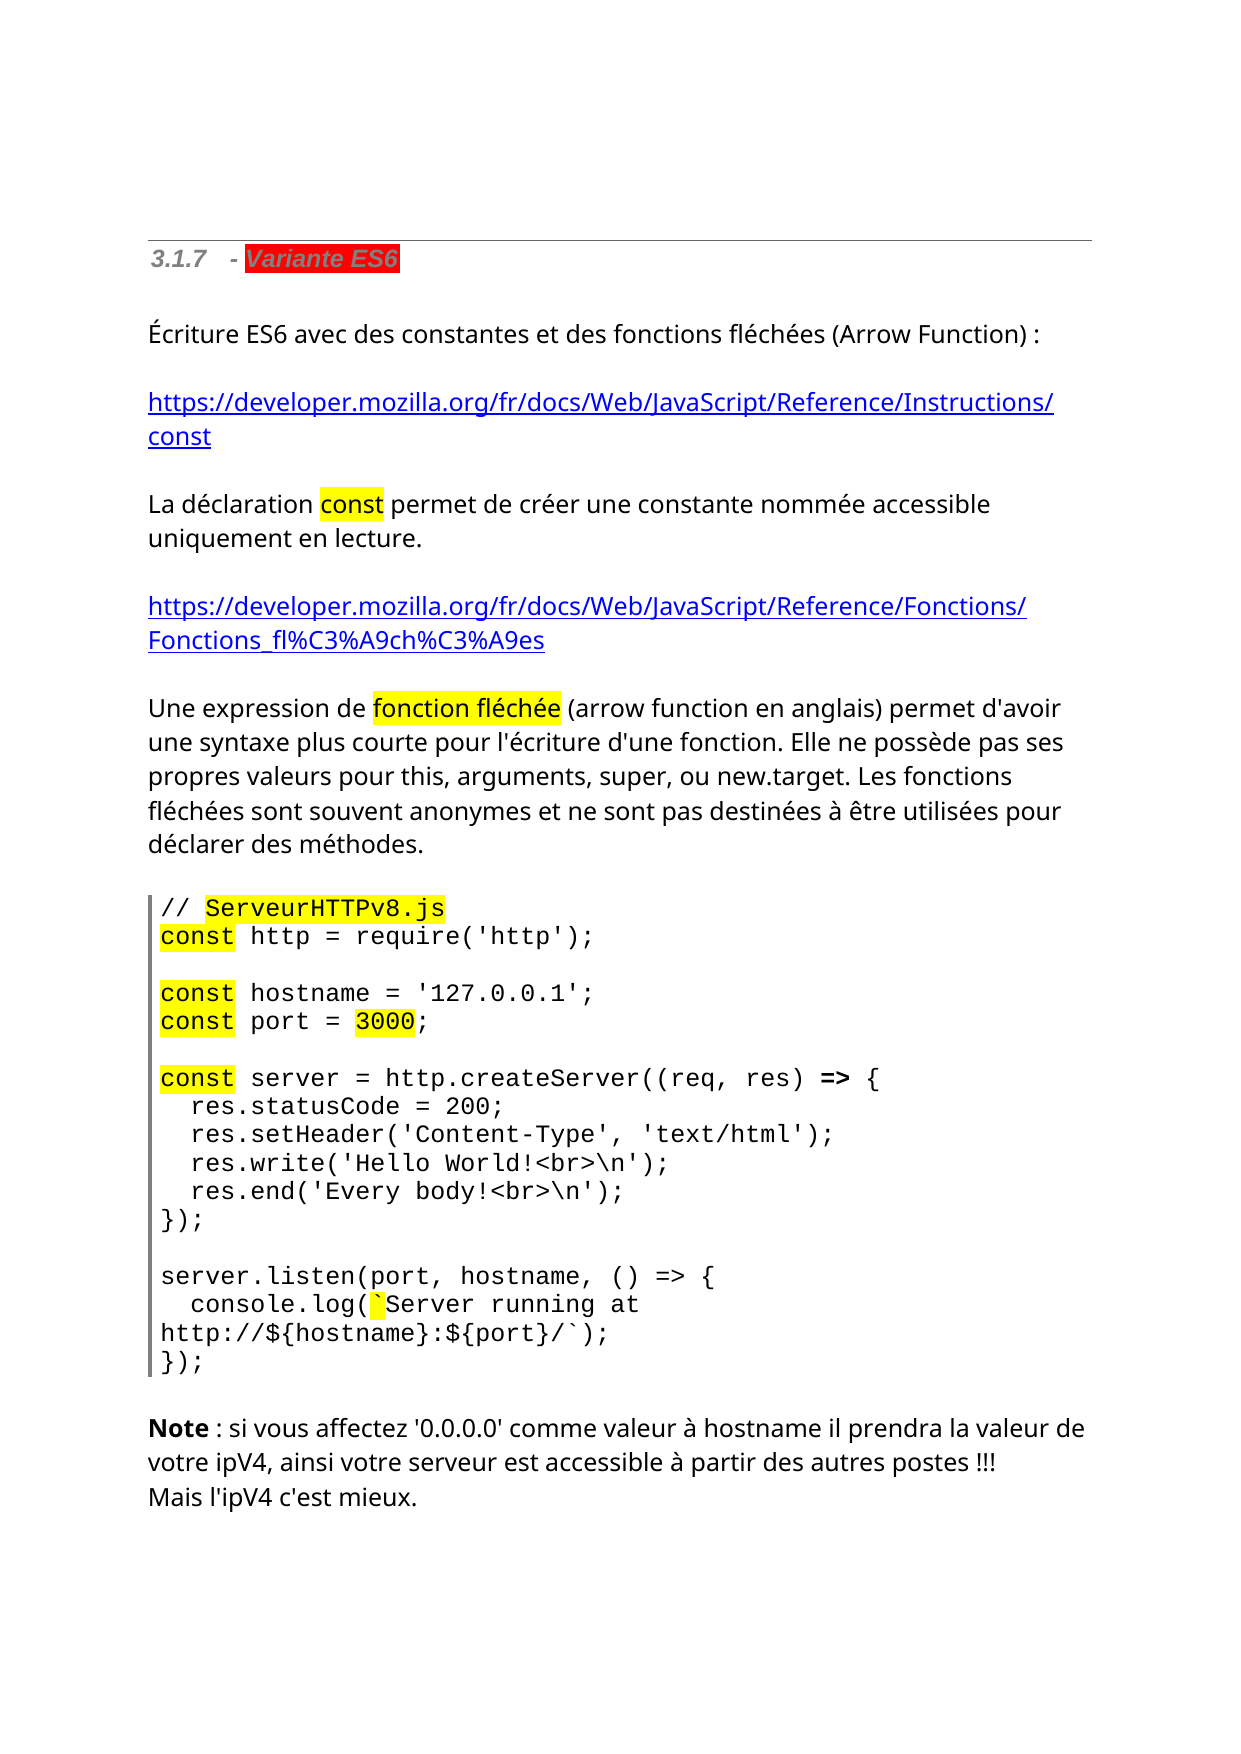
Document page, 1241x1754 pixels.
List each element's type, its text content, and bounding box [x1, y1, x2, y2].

text }); [152, 1207, 1092, 1235]
text const hostname = '127.0.0.1'; [152, 980, 1092, 1009]
text res.end('Every body!<br>\n'); [152, 1179, 1092, 1207]
text Note : si vous affectez '0.0.0.0' comme valeur à hostname il prendra la valeur de votre ipV4, ainsi votre serveur est accessible à partir des autres postes !!! [148, 1411, 1092, 1479]
text La déclaration const permet de créer une constante nommée accessible uniquement en lecture. [148, 487, 1092, 555]
text Une expression de fonction fléchée (arrow function en anglais) permet d'avoir une syntaxe plus courte pour l'écriture d'une fonction. Elle ne possède pas ses propres valeurs pour this, arguments, super, ou new.target. Les fonctions fléchées sont souvent anonymes et ne sont pas destinées à être utilisées pour déclarer des méthodes. [148, 691, 1092, 861]
text console.log(`Server running at http://${hostname}:${port}/`); [152, 1292, 1092, 1349]
text res.setHeader('Content-Type', 'text/html'); [152, 1122, 1092, 1150]
text res.statusCode = 200; [152, 1094, 1092, 1122]
text }); [152, 1349, 1092, 1377]
text res.write('Hello World!<br>\n'); [152, 1150, 1092, 1179]
text Écriture ES6 avec des constantes et des fonctions fléchées (Arrow Function) : [148, 316, 1092, 350]
text https://developer.mozilla.org/fr/docs/Web/JavaScript/Reference/Fonctions/Fonctions_fl%C3%A9ch%C3%A9es [148, 589, 1092, 657]
text // ServeurHTTPv8.js [152, 895, 1092, 924]
text Mais l'ipV4 c'est mieux. [148, 1479, 1092, 1513]
subtitle - Variante ES6 [148, 241, 1092, 276]
text server.listen(port, hostname, () => { [152, 1264, 1092, 1292]
text const http = require('http'); [152, 924, 1092, 952]
text const server = http.createServer((req, res) => { [152, 1065, 1092, 1094]
text https://developer.mozilla.org/fr/docs/Web/JavaScript/Reference/Instructions/const [148, 384, 1092, 452]
text const port = 3000; [152, 1009, 1092, 1037]
